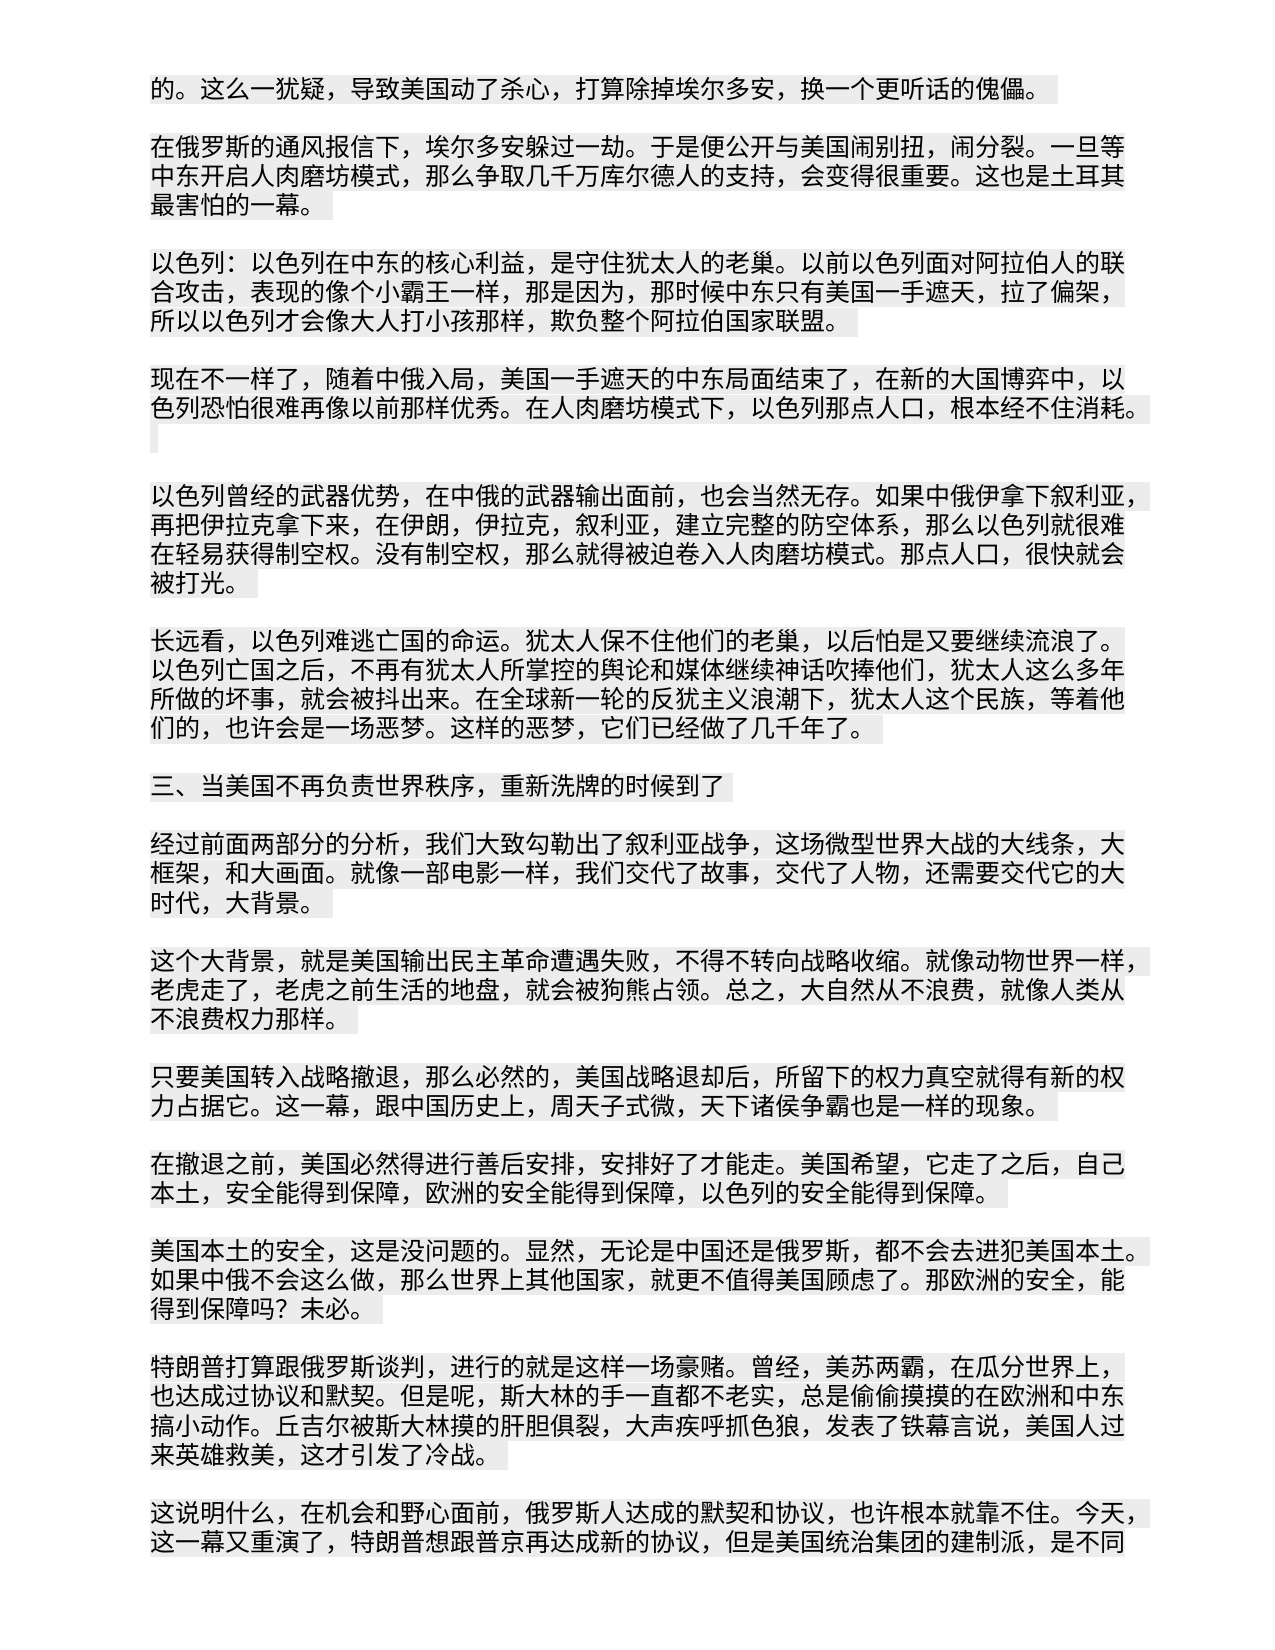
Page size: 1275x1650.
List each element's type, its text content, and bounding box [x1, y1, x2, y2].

text 你的兩個連結似乎都失效，我找到原文全文(？)貼出如下，維持簡体。若有遺漏，請指正。 我還沒看，但以速讀瞄了一眼，言之有物。 世道猖狂，生不逢時。 陳真 ================ https://goo.gl/AUq12J 白云先生：即将到来的第三次世界大战 2016. 12 20. 一、叙利亚战争，是一场微型世界大战 打完越南之后，一晃过去了三十多年，中国再无对外战争。战争的硝烟，甚至已经从人们的记忆里完全消散。甚至，人们的潜意识里，对战争已经丧失了最基本的概念。因为我们和平的太久了。 国虽大，好战必亡，忘战必危。和平，从来都不是历史的常态，相反，它是一种很稀罕的奢侈品。冲突和战争，才是历史的常态。如果我们认为，和平是天经地义的事，是稀松平常的事，那么我们的子孙，他们的生存就会很危险。 最近这几年，世界上十分热闹，战乱此起彼伏，一个整体和平的世界，正在渐行渐远，一个即将被战争的洪流席卷的世界，正在向我们走来。战争离我们并不遥远，那么下一次世界大战会爆发吗？实际上，世界大战已经开始了，它已经在叙利亚打响。发生在叙利亚的战争，已经由内战，转变为大国进行战争博弈的微型世界大战。 为什么是叙利亚？势如破竹的阿拉伯之春，为什么在叙利亚停住了，并且会演变成一场微型世界大战呢。 叙利亚战争之于美国，正好比阿富汗战争之于苏联。这两场战争，让世界史上最近的两个帝国由盛转衰，由攻转守。为什么苏联的扩张会在阿富汗戛然而止呢，为什么美国的民主革命的攻势，会在叙利亚戛然而止呢。因为阿富汗和叙利亚，都处于大国势力的交界带，和文明的断裂带。 当苏联扩张到阿富汗时，它扩张的触角，碰到了中国的地缘边界，碰到了美国的地缘边界，碰到了印度的地缘边界，也碰到了伊朗的地缘边界。于是在巨大的扩张阻力面前，苏联钝兵挫锐，弄了个灰头土脸，国运也败了个精光，偌大的帝国，没多久便土崩瓦解。 历史再一次重演，当美国的民主革命，扩张到叙利亚时，美国的扩张触角，碰到了俄罗斯，土耳其，库尔德人，伊朗，以色列，以及站在伊朗背后的中国地缘利益的交界带。同时，也碰到了基督教文明，伊斯兰文明的断裂带，以及逊尼派和什叶派的宗派势力断裂带。这样的巨大阻力，让美国民主革命的脚步停了下来，阿富汗战争让苏联钝兵挫锐，折戟沉沙。今天，叙利亚战争，带给美国的，同样也将会是一个折戟沉沙的悲剧下场和国运转折点。 刚才我们说了，为什么会在叙利亚。接下来，我们再说一说，为什么会发生在现在？ 天下治乱周期，在中国历史上，表现的尤为明显，具有很强的规律性。全球化的世界，那么治乱周期，会表现为一个全球现象。美国人统治地球，一直在向全世界人民宣扬一种福音书政治鸡汤，说什么民主政体可以自我纠错，可以规避治乱周期，这都是胡说八道。 因为治乱周期，和采用什么体制，几乎一点关系都没有。它主要的和两个因素相关性比较强。一个是社会财富出现严重的兼并。二是资源的扩张跟不上人口的扩张，为了生存，那么这个民族要么向外扩张，要么向内坍塌。这都会导致社会秩序的大崩溃。当这两个条件都同时发生时，社会秩序就会崩溃，天下就会大乱。伊斯兰世界，刚好同时遇到了社会阶级严重分化，和人口大扩张两件事，叙利亚也是如此。 全球性的财富严重兼并现象，在《21世纪的资本论》一书中，已经进行过论证和叙述。人口的扩张，主要表现为非洲、印度和中东地区。印度因为存在种姓制度这种精神统治法宝，印度人民，宁愿饿死和自杀，都不想造反。所以印度不是一个由正常人类所建立的国家。非洲人，大部分还处于一种原生态的生存模式中，只要有食物，他们也不会造反。所以，美国制药公司，一方面给非洲人民提供食物，另一方面，让非洲人给他们试病毒和试药。 于是，人口的迅速增长，失业的年轻人太多，所导致的社会秩序崩溃问题，集中的体现在了中东地区。突尼斯，埃及，利比亚等国家，都是由于社会矛盾激化，被美国趁风点火，通过阿拉伯之春，轻轻松松就颠覆了他们的国家。 美国的民主革命，先是通过颜色革命，颠覆了中亚和前苏联地区国家。然后又通过阿拉伯之春，颠覆了中东地区的大多数国家。革命形势呈现了一派喜人的景象。按照既定的路线图，颠覆叙利亚，然后拔掉伊朗这个钉子，再对俄罗斯进行围堵，肢解俄罗斯，最终对中国形成合围并颠覆中国，全球民主革命，这样就能获得最终的全面胜利。 然而，这种浪漫又冒进的革命乐观主义，挟伊拉克和阿富汗两场战争的强弩之末，遇到了全球反霸权联盟的挥戈一击，几方面的力量纠缠在一起，就在叙利亚形成了鏖战和僵局态势。随着战争的进展，参战的各方，以叙利亚为棋盘把战局推到了更加错综复杂的地步，使得中东的局势，变得更加的残酷，长久和煎熬。 下面，我们就来分析下，这场群雄逐鹿一般的大混战里，参战各方到底都在唱着什么戏。 二、中东这盘棋，诸多参与者的利益纠葛 美国：美国在中东的核心利益，第一是控制石油贸易的货币结算权，这是美元霸权的根基。第二是控制世界巴尔干地区，这是海权国家，控制欧亚大陆的根基。所谓世界巴尔干地区，是西至地中海，东到印度洋，北到黑海和里海，南到亚丁湾，这一大片连接欧亚大陆东西两端的中间地带。 当年奥斯曼土耳其帝国，控制了这一地区，所以就控制了东西方之间陆地上的商路交通线。逼迫西方人，不得不进行大航海，去开辟新航道。现在对于美国来说，它依然是这个逻辑。只要东西方的陆路通道一旦畅通，那么海权国家就会被彻底抛弃。所以，控制世界巴尔干地区，是美国以海权帝国，挟制整个欧亚大陆关键中的关键。 为了捍卫这一核心利益，美国的中东战略，上策是控制整个中东。按照既定的路线图，一路强拆下去，输出民主革命。中策是，如果输出民主革命受阻，就会转而寻求均势策略和制衡。和伊朗签署核协议，向俄罗斯发出和解信号，都是这一策略的表现。美国的下策是，完全退出中东，回归孤立主义，不在管理世界，也不再关心世界，关起门来，过自己的小日子。 美国在叙利亚的策略，最优选项是推翻阿萨德政权，扶植亲美傀儡政权。次优选项，如果叙利亚久攻不下，美国和俄罗斯做一次豪赌，西方抛弃乌克兰，换俄罗斯抛弃叙利亚。最差的选项，是做搅屎棍，继续扶植恐怖分子，把整个中东弄的越来越乱。 俄罗斯：俄罗斯在中东的核心利益，是捍卫叙利亚亲俄政权，保住自己的地缘政治地盘。如果失去了在叙利亚的军事基地，那么俄罗斯海军，就会彻底退出地中海。唯一的一个战略支点，也要失去了。所以，失去乌克兰，俄罗斯会变成一个实质上的亚洲国家，失去叙利亚，俄罗斯会变成一个实质上的内陆国。 在俄罗斯的国家安全观里面，战略缓冲区，比什么都重要。俄罗斯不能忍受周边存在敌对国家。如果乌克兰全面倒向西方，变成俄罗斯的敌对国家，那么俄罗斯就无险可守，彻底失去了卧榻之侧的缓冲地。 现在的问题在于，俄罗斯有没有力量，同时守住乌克兰和叙利亚。俄罗斯的上策，是同时固守乌克兰和叙利亚。俄罗斯的中策，是拿叙利亚交换乌克兰。如果叙利亚和乌克兰都守不住，那么俄罗斯要么打核战争，要么整个国家陷入崩溃。 中国：中国在中东的核心利益，最现实和最直接的，是石油贸易安全。因为中国是第一大石油消费国，如果中东一直战乱，做生意肯定是要受影响的。中国在中东的中期核心利益，是武器换石油，中东国家出人，中国出武器，组成反美反霸权准军事联盟。中国在中东的远期核心利益是，通过扶植伊朗，来控制整个中东，进而挺近欧洲，打通欧亚大陆的陆路贸易通道。 中国的上策，是阿富汗，伊朗，伊拉克，叙利亚，黎巴嫩，形成一条什叶派之弧，在这个基础之上，出钱给俄罗斯，出武器给伊朗，在叙利亚战场上，形成反美同盟。彻底粉碎恐怖主义势力，伊朗事实吞并伊拉克，向前推进和叙利亚连成一体，直面以色列，并把美国的势力从中东彻底驱逐出去。 中国的中策，是持久战。把美国拖入持久战的泥潭和深渊，因为美国没有能力同时打赢两场区域战争，只要中东这边美国无法脱身，那么中国的正面，东亚地区，东南亚地区，就不会爆发冲突，中国的家门口，就能保持安静。 真到了迫不得已的地步，下策是给伊朗核武器，美国敢给沙特核武器吗，它显然是不敢的。让以色列和伊朗打核战争，以色列那点人口，不够拼的。伊朗死600万人，还剩7000多万人口，以色列死600万人，整个国家的人都要死光了。 叙利亚：不幸沦为了大国角力的棋盘，叙利亚，它的核心利益，就是活着，顺便祈祷俄罗斯别抛弃它。阿萨德政权，也已经名存实亡。除此之外，叙利亚人民，不能奢望更多的事。 欧洲：对欧洲来说，如果美国由盛转衰，由攻转守，如果之前俄罗斯失去的战略缓冲区，又失而复得，当俄罗斯再次目光投向君士坦丁堡时，当土耳其对给西方人当看门狗，已经丧失兴趣时，当俄罗斯的野心投向地中海时，谁来保卫欧洲？ 欧洲的核心利益是区域安全。如果失去中东，洞门大开的欧洲，同时面对俄罗斯和伊斯兰的扩张，老朽的行将就木的欧洲，将面临着一场恶梦。 在这场恶梦即将到来之前，美国人一抹屁股跑了，那么谁能保护欧洲？谁是欧洲的朋友，谁又是欧洲的敌人呢？让欧洲人团结起来，自己保护自己，恐怕并不是很现实。因为欧洲，已经在不可避免的碎片化，一个破碎的欧洲，根本就无法具备自我保护的能力。 面对即将到来的大风暴，一个老迈的，腐朽的，破碎的，迷茫的欧洲，恐怕还要迷茫的更久。 伊朗：伊朗在中东的核心利益，首先是生存。这就要求伊朗，必须把反美把霸权斗争，进行到底。其次，伊朗在中东地区的第二核心利益，是图强。作为少数派的什叶派，要想在群狼环视的逊尼派的仇视中活下来，那么又必须得变得越来越强大才行。所以，伊朗必然的要寻求成为区域强国。 要捍卫自己的核心利益，要想活下来，并且变成强国，那么伊朗必然的就要在反美，反以色列，反逊尼派联盟，反恐怖主义，这几条路上，背靠着中俄，一路狂飙下去。 土耳其：土耳其在中东的核心利益是，打击库尔德人分裂势力。随着叙利亚战争战局的推演，土耳其的地位，变得越来越微妙。美国想让土耳其出面，和俄罗斯对子，土耳其不干。这么以来，西方不再视土耳其为自己人。俄罗斯，和土耳其历史上是世仇，即便现在有什么利益交易，那也都是暂时的，俄罗斯自然也不会视土耳其是自己人。 伊朗为首的什叶派，沙特为首的逊尼派，也都不会视土耳其为自己人。整个伊斯兰世界，都认为土耳其是西方的狗，是伊斯兰世界里的叛徒。土耳其为了自己的国家领土完整和国家安全而战，所以它也要参战，为自己打出来一点缓冲区。无论库尔德人，伊朗人，还是ISIS，还是俄罗斯人，占领了叙利亚，对于土耳其来说，都是严重的威胁。所以，土耳其也图谋翻阿萨德政权，自己好能掌控得住叙利亚的部分领土。 在叙利亚战争这场大混战中，土耳其越来越失去自己的位置感和身份感。它比欧洲人还迷茫。为了能活得更好，土耳其只能避免自己做出头鸟，在大国之间做投机交易。 沙特：沙特在中东的核心利益是，控制石油输出组织。第二核心利益是，要打击伊朗。看到伊朗这个波斯人国家，在阿拉伯人的地盘上纵横驰骋，沙特心里像被刀割了一样难受。俄罗斯和土耳其，有多么的不共戴天，阿拉伯人和波斯人，在历史上，就同样有多么的不共戴天，都是世仇。 沙特有钱，武器也不差，和伊朗相比，沙特致命的短板是人口太少。所以沙特提出，让人口比较多的逊尼派国家，埃及人，和巴基斯坦人，出来当炮灰打伊朗，它自己出钱。不过，巴基斯坦和埃及，都拒绝了沙特。这就难办了，谁来充当打伊朗的炮灰呢，如果没有炮灰站出来，那么逊尼派联盟，就没有实质上的意义。 随着伊朗越来越强大，说不定沙特哪天憋不住，就会捋袖子自己上，自己当炮灰和伊朗打。那样，整个叙利亚战争，就全面升级了。 ISIS：本来和美国是盟友关系。连土耳其总统，埃尔多安都看出来了，ISIS全是西方的一个阴谋。ISIS和美国之间，是人民内部矛盾。美国是怎么惹毛这群丧尸部队的呢。原因有两个，第一，美国推翻了在伊拉克属于少数派的逊尼派政权，把伊拉克变成了一个什叶派政权的国家。这得罪了ISIS一次。 在叙利亚内战爆发后，美国拒绝支持叙利亚境内的逊尼派反政府武装，这得罪了ISIS第二次。因为逊尼派在伊斯兰社会里，占90%左右的绝对多数，所以出于制衡的考量，美国不想让逊尼派连成一片，并趋于一体化。于是，ISIS顿时觉得逊尼派被美国人背叛了，被欺负了，心里好委屈，便提出了一个概念，说他们是全世界受苦受难的逊尼派穆斯林的保护人。 如此一来，ISIS和沙特，形成了既竞争又合作的关系。逊尼派，出现了三杆大旗，一个是沙特，一个是土耳其，一个是ISIS。之所以彻底消灭ISIS如此之难，是因为这个组织，有着相当庞大的群众基础。那些绝望的人，他们不会听沙特的，也不会听土耳其的，他们会选择效忠ISIS。因为，无论是沙特，还是土耳其，都没有在为这些绝望的人战斗。 ISIS有多疯狂呢，它是历史上，第一个同时得罪了联合国五大常任理事国的恐怖主义武装力量。ISIS在中东的核心利益是，见人就啃，见人就杀，以极端的原教旨主义力量，以恐怖的力量，重新在中东获得地区主导权。 库尔德人：库尔德人，在中东是仅次于阿拉伯人，波斯人，土耳其人的第四大民族。从人口规模上看，它是一只不容小觑的力量。只要给他们枪，在中东这个人肉磨坊一般的战场上，人多就意味着力量大。 库尔德人在中东的核心利益是，3000万库尔德人，要建立独立的国家。而库尔德人有将近一半，生活在土耳其。如果库尔德人要独立，那么土耳其这个国家就得大分裂。所以，土耳其人，是库尔德人的仇敌。 在ISIS眼里，库尔德人，都是应该烧死的异端，而库尔德人看ISIS，这群丧尸也太可怕了。所以，这两伙人，基本上是势同水火，不共戴天。美国先弄出来了个ISIS，发现ISIS变异，便又扶植库尔德人打ISIS。 扶植库尔德人，这对于土耳其来说，简直是要了老命。于是在土耳其看来，美国人背叛了自己。背叛自己在先，又想拿土耳其当炮灰，跟俄罗斯对子。埃尔多安心里自然是不愿意的。这么一犹疑，导致美国动了杀心，打算除掉埃尔多安，换一个更听话的傀儡。 在俄罗斯的通风报信下，埃尔多安躲过一劫。于是便公开与美国闹别扭，闹分裂。一旦等中东开启人肉磨坊模式，那么争取几千万库尔德人的支持，会变得很重要。这也是土耳其最害怕的一幕。 以色列：以色列在中东的核心利益，是守住犹太人的老巢。以前以色列面对阿拉伯人的联合攻击，表现的像个小霸王一样，那是因为，那时候中东只有美国一手遮天，拉了偏架，所以以色列才会像大人打小孩那样，欺负整个阿拉伯国家联盟。 现在不一样了，随着中俄入局，美国一手遮天的中东局面结束了，在新的大国博弈中，以色列恐怕很难再像以前那样优秀。在人肉磨坊模式下，以色列那点人口，根本经不住消耗。 以色列曾经的武器优势，在中俄的武器输出面前，也会当然无存。如果中俄伊拿下叙利亚，再把伊拉克拿下来，在伊朗，伊拉克，叙利亚，建立完整的防空体系，那么以色列就很难在轻易获得制空权。没有制空权，那么就得被迫卷入人肉磨坊模式。那点人口，很快就会被打光。 长远看，以色列难逃亡国的命运。犹太人保不住他们的老巢，以后怕是又要继续流浪了。以色列亡国之后，不再有犹太人所掌控的舆论和媒体继续神话吹捧他们，犹太人这么多年所做的坏事，就会被抖出来。在全球新一轮的反犹主义浪潮下，犹太人这个民族，等着他们的，也许会是一场恶梦。这样的恶梦，它们已经做了几千年了。 三、当美国不再负责世界秩序，重新洗牌的时候到了 经过前面两部分的分析，我们大致勾勒出了叙利亚战争，这场微型世界大战的大线条，大框架，和大画面。就像一部电影一样，我们交代了故事，交代了人物，还需要交代它的大时代，大背景。 这个大背景，就是美国输出民主革命遭遇失败，不得不转向战略收缩。就像动物世界一样，老虎走了，老虎之前生活的地盘，就会被狗熊占领。总之，大自然从不浪费，就像人类从不浪费权力那样。 只要美国转入战略撤退，那么必然的，美国战略退却后，所留下的权力真空就得有新的权力占据它。这一幕，跟中国历史上，周天子式微，天下诸侯争霸也是一样的现象。 在撤退之前，美国必然得进行善后安排，安排好了才能走。美国希望，它走了之后，自己本土，安全能得到保障，欧洲的安全能得到保障，以色列的安全能得到保障。 美国本土的安全，这是没问题的。显然，无论是中国还是俄罗斯，都不会去进犯美国本土。如果中俄不会这么做，那么世界上其他国家，就更不值得美国顾虑了。那欧洲的安全，能得到保障吗？未必。 特朗普打算跟俄罗斯谈判，进行的就是这样一场豪赌。曾经，美苏两霸，在瓜分世界上，也达成过协议和默契。但是呢，斯大林的手一直都不老实，总是偷偷摸摸的在欧洲和中东搞小动作。丘吉尔被斯大林摸的肝胆俱裂，大声疾呼抓色狼，发表了铁幕言说，美国人过来英雄救美，这才引发了冷战。 这说明什么，在机会和野心面前，俄罗斯人达成的默契和协议，也许根本就靠不住。今天，这一幕又重演了，特朗普想跟普京再达成新的协议，但是美国统治集团的建制派，是不同意的。因为他们根本不相信俄罗斯人。万一美国人走了之后，普京像斯大林那样，到处摸人大腿怎么办？ 这种分歧，导致美国统治集团内部出现了严重的分裂。如果美俄真的达成了协议，但是由于缺乏制约普京的手段，普京无视协议，肆意扩张，那么特朗普的幻想，就变成了镜花水月。到了那一步，美国人估计会一口咬定特朗普是美国间谍。 事实上，美国要和俄罗斯达成协议，而美国一旦撤出，同时又缺乏制约普京的有效手段，那么，普京到处伸手，几乎是肯定的。美国人真走了，拿什么制约普京呢，的确没什么办法。 欧洲的安全得不到保障，那么以色列呢？更难。那么点鼻屎大的地方，既没有资源，也缺乏战备物资，如果大国之间，放开手打代理人战争，以色列肯定保不住。 谁来保护以色列？所以特朗普是比较焦虑的。长远看，伊朗对以色列的威胁是最大的。所以，特朗普要撕毁伊核协议，打算联合一切力量，去攻打ISIS。其实就是担心伊拉克落入伊朗之手。因为一旦伊朗控制了伊拉克，那么以色列离被从地图上抹掉，也不远了。 中美俄欧，联手打击共同的敌人恐怖主义，这是个幌子。只是桌面上给人看的冠冕堂皇的场面话。实际上，就是抢地盘，重新划界。 往后看，在中东这片土地上，国界线已经丧失了意义，继伊拉克和叙利亚实质上亡国之后，越来越多的国家，都会被抹掉。国际法，即将名存实亡。进一步从中东到整个世界，都将变成一片丛林，秩序消亡，人肉磨坊才是正义。 在这种惨淡的世界图景面前，特朗普嗅出了危险，谁来保护美国，谁来保护欧洲，谁来保护以色列。面对这几个问题，特朗普给出了答案，只有白人老爷爷才能保护美欧和以色列。于是他组成了军政府，和白人老爷爷内阁。 既然中俄不会威胁美国本土，那么真正能够危险美国本土的，是墨西哥非法移民，他们会用子宫和高生育率，把美国变成墨西哥的一部分。为了保护美国本土，特朗普提出要建墙，来隔离墨西哥人。 为了保护欧洲，他打算和俄罗斯豪赌一把。赌普京不会像斯大林那么色胆包天到处瞎摸。如何保护以色列呢，所以他的矛头直指伊朗。而伊朗的背后，站着的是中国。于是，特朗普又把矛头对准中国，打算用东亚和东南亚的利益做筹码，和中国谈判。 美国会保护日本韩国菲律宾他们吗，自然是不会的。这些国家，对于美国来说都是外人。都是可以随便牺牲的棋子，它们在美国战略全局上的地位，级别和土耳其差不多。关键时候，要么是棋子，要么是猎犬。抛弃了，出卖了它们一点都不会有罪恶感。 力不从心的建制派，输出民主革命，搬起石头砸了自己的脚。在美国何去何从的时候，新罗马天降伟人，床破带着凯撒的光环降临了。拉着一群白人老爷爷打算让美国再次伟大。从历史节点上看，新罗马美国，的确到了要出现一个凯撒的时候了，不过从特朗普的谋略和格局看，他离凯撒，中间还差着一百个拿破仑，或者两百个希特勒。 这从另一个侧面，也反映出，美国的衰落。在国家面临重大转折点的时候，只能靠一群老爷爷出面来收拾场面。再看美国的战略家呢，犹太人基辛格都九十岁的人了，还在抛头露面奔走斡旋。这都说明一个问题：美国没人了。即便这群老爷爷，能顶住一局，甚至扳回一局，那下一局呢？ 按照美国战略家们的构想，美国战略收缩之后，未来的世界秩序，应该是一个大国共治格局。美国人所提出的，中美俄三分天下的大三角理论，认为可以保持基本和平，制定新雅尔塔秩序和拟定新的边界。 但这只是一厢情愿。因为现实的问题是，中美俄重新瓜分世界，用比较文明的说法，是共同治理世界，各占各的势力范围，那三个大国的势力范围，各自的边界在哪里呢？ 并且，这边界由什么来确立呢。靠协议真管用的话，那希特勒就不会进攻苏联了。可见，国际协议最终还是由力量来确立，而不是由谈判桌上的外交约定来确立。力量靠什么来体现呢，只能靠军备竞赛来体现，靠武装冲突来体现。 四、冲突，再冲突，直到新的秩序建立为止 美国退缩的边界，通过我们上面的分析，美国其他的盟友和势力范围都可以出卖掉。它最终退缩的边界，容忍度的底线，就是美国本土，欧洲和以色列。 俄罗斯扩张的边界，如果美国退出中东和东欧，那么俄罗斯扩张的边界，应该是要恢复到前苏联时期的势力范围。俄罗斯吞并克里米亚，美国和欧洲选择了绥靖。俄罗斯加入叙利亚战局，美国连在叙利亚划个禁飞区都不敢。如果一下步，俄罗斯吞并了整个乌克兰呢？欧洲怎么办，如果俄罗斯越过乌克兰继续向西，欧洲又该怎么办？到了那天，欧洲人又要恐惧的睡不着了。 中国扩张的边界，东亚和东南亚，是历史上中国的传统势力范围，属于家门口的地盘。有个问题是，如果中国在东南亚方向上的扩张，达到了澳大利亚，那么美国怎么应对？在西的方向，中国势必要通过巴基斯坦和伊朗作为桥梁，来挺进欧洲，如果中国所扶植的伊朗，控制了中东，那么美国又将如何应对？ 欧洲防御的边界，原本地中海防御靠土耳其，现在美欧指望土耳其冲在前面和俄罗斯同归于尽，这把土耳其吓跑了。美欧的做法，很像是国民党军队，一交火，军官马上喊，兄弟们，给我上，而不是说跟我上。炮火别人做，军功自己落。这样的做法，队伍肯定会散的。无论是土耳其还是日本，让他们作为主导者冲在前面和中俄拼命，他们都会叛变美国。除非美国冲在前面，这群小弟跟在后面做帮手，这队伍才好维持下去。 地中海方向的防线沦陷，东欧方向，如果俄罗斯拿回乌克兰，这势必会引发东欧诸国的哗变，纷纷倒向俄罗斯。这样以来，东欧方向的防御缓冲区，也会丧失。在北欧方向，波罗的海三国，根本就形同虚设。 中东各势力的边界，从最新的叙利亚战况看，俄罗斯，土耳其和伊朗，三国趋于达成叙利亚和平协议。这样以来，等于美国，沙特，ISIS，西方所支持的叙利亚叛军，都被晾在了一边。所以，三国防长会议刚开完，第二天，俄罗斯驻土耳其大使就被恐怖分子刺杀。而且，恐怖分子，还被当场灭了口。 刺杀俄罗斯大使的幕后黑手，嫌疑对象，拿手指头都能数过来。因为站在俄罗斯，土耳其和伊朗对立面的，是叙利亚叛军，是ISIS，是沙特，是美国，是以色列。黑手显然跑不出这个范围。 对于土耳其来说，他的利益边界，在于固守本土，打击库尔德人，避免被库尔德人分裂土耳其。对于统一伊斯兰世界，暂时看，土耳其似乎并没有这样的雄心。因为一旦他露出这样的苗头，几个大国一起，撺掇下库尔德人闹分裂，埃苏丹的小心脏就要崩溃了。 伊朗未来扩张的边界，应该是能控制伊拉克，并且控制叙利亚部分地区。能做到这样，基本上就算控制了中东的心脏。 如果中东往这样的态势发展，往新的秩序，新的和平方向发展，我们觉得是好事，会乐见其成。但是有人看了，会十分难受的。他们自己不会出面，所以他们会继续鼓捣恐怖分子来出面，继续制造战争和死亡。 谁来消灭ISIS，谁来消灭恐怖主义？全世界合力打击恐怖主义，不过就是一句外交辞令。中东之所以会沦为人肉磨坊，是因为有一双手在推磨。只要这双推磨的手没有停下来，中东永远不可能出现和平。并且，战争只会越来越升级和扩大化。 这双手是谁，想必不用说，大家都知道是谁。能推动这个大磨的，除了美国没有其他国家。 一寸山河一寸血，所有国家，所有民族的利益边界，都是用鲜血划出来的。在这个大争之世，强权国家，可以在别的国家的国土上，开办人肉磨坊。让其他民族，为大国的利益去生去死。这个巨大的磨坊，不仅要在中东启动，同时也将要在各个文明断裂带启动，在被撕裂的地缘断裂带启动。 一步一步，走向更激烈的冲突和对抗，走向更大范围的世界性大乱世。直到建立新的秩序为止，世界才能迎来真正的和平。 五、三战的策源地：中东，东亚，东南亚，东欧，被撕裂的地缘断裂带 俄罗斯大使遇刺，英国报纸宣称，这是类似一战的导火索，刺杀斐迪南大公一般的事件。暗示，有可能引发第三次世界大战。美欧的军舰和战斗机，距离叙利亚也不远，如果叙利亚战争扩大化，恐怖主义被肃清，土耳其跟着俄罗斯跑了，沙特和以色列也不堪大用，那美欧能坐视看着俄罗斯主宰中东吗？ 如果看不下去，会不会赤膊上阵，直接和俄罗斯开战呢。从上次G20会议上普京跟奥巴马的死亡凝视看，美国统治集团内部，传统的看法认为，俄罗斯是不可以合作的，只能打压。因为它意味着切实的地缘威胁和风险。 先是击落俄罗斯战斗机，再是刺杀俄罗斯大使。步步紧逼的战争测试，在测试俄罗斯的底线。尽管特朗普释放出了一些对俄友好的信号，西方和俄罗斯擦枪走火的风险，并非不存在。 美国的统治集团，现在比较分裂，有时候看，也像是在演双簧，一个唱白脸一个唱红脸。就拿特朗普的美俄友好，联手制衡中国来说，这听上去，就像是一场双簧，既迷惑中国，也迷惑俄罗斯。因为美俄两国，既不存在共同的敌人，也不存在共同的利益，这根本就没法做朋友。 在国际关系上，要成为真正的好朋友，最好的办法，就是拥有共同的敌人。就像当年反苏联，中美抱在一起一样。也比如，因为要制衡印度，所以中国和巴基斯坦就成为了好朋友。中国不是俄罗斯的敌人，所以美俄在对华战略上，不具备共同的敌人这种前提条件。同时，在涉华利益上，美俄也不具备共同的利益，甚至是相反的。 其次，拥有共同的利益，也能做成好朋友，比如欧盟那些国家。之前打得一窝蜂，到后来还得抱成一团。既没有共同的敌人，也没有共同的利益。一边喊着要跟人做朋友，一边忙着在背后下毒手，这朋友怕是很难做得成。 一战和二战的爆发，都是因为制衡体系的崩溃失效所导致。现在，美国为世界巴尔干地区所设计的制衡体系，也已经崩溃失效。土耳其倒戈，沙特以色列根本不中用，谁来制衡俄罗斯，土耳其和伊朗三者瓜分中东呢。那只能上恐怖分子，如果恐怖分子也被缴清了呢。那就只能自己亲自上阵了，要么就彻底承认失败。 美国在中东承认失败，代价是比较大的。一方面，会失去石油结算权，第二会失去对以色列的保护。以色列对于美国而言，那可是爸爸国。连自己的爸爸都保护不了，那得多么失败。输掉了中东，意味着货币霸权没了，爸爸也没了。美国真的输不起。 所以，推动人肉磨坊的那双手，为了抗拒失败，必须得进一步把叙利亚战争扩大化。把中东弄的越来越乱。为了让整个世界变得越来越动荡和混乱，美国还会同时在东亚和东南亚制造纷争和动乱。进一步，把战局从中东，波及到全世界。 叙利亚战争，俄罗斯为什么要加入战局呢，因为无论是北约东扩，还是颜色革命，还是乌克兰内战，叙利亚内战，它们都是针对俄罗斯，发生在俄罗斯的家门口。所以它不打不行。就好比说，如果美国还在中国的家门口，东亚和东南亚挑起事端，危及到中国的国家安全和利益，中国也会加入战局。 再看东亚和东南亚这边。现在大家关心的是，美国会不会真正与俄罗斯取得和解，调转枪口针对中国，策划类似叙利亚战争这样的代理人战争。从之前钓鱼岛争端，南海争端，和韩国萨德事件看，美国对中国，只是在进行战争准备阶段，还没有升级到战争实施阶段。 中美之间的军备竞赛，已经不可避免的展开了。时间，站在中国这边。摊牌的越晚，那么对中国越有利。为了赢得更多的准备时间，为了避免在家门口发生战争，中国大可以中东方向再有所作为些。加大对伊朗的扶植力度，彻底控制伊拉克，这样美国就不得不集中力量再跳进中东的泥潭和深渊。 要知道，美国战略退缩的前提是，能确保本土，欧洲和以色列的安全。如果退缩之前的善后工作，达不到预期目的，美国可能想退都退不了。 出其所必趋，攻其所必救。中东是美国的心脏，攻击中东，拖住美国，它自然也就没有多余的力量，在东亚和东南亚捣乱。同时，美国最怕的，就是中俄和伊斯兰形成反霸权联盟。只要这个反霸权联盟存在，那么美国的失败，只是迟早的事。 美国在中东和东欧，针对俄罗斯。在东亚和东南亚，针对中国。在这几个方向上，区域冲突都有可能局势失控，战争扩大化，演变成大国之间的总体战。美国所谓的战略退缩，并不是好心好意的把既有的地缘利益出让给中俄。而是必须得有本事去拿，拿得它心服口服，它才会撒手。这样，大家才能做到谈判桌上面来。 所以，在这之前，美国所有的行为，都会是捣乱，捣乱，再捣乱。所谓的大三角，中美俄共治世界，也只是个烟幕弹。所有的利益边界，都是靠血与火画出来的。大国之间的总体战，是个很可怕的选项。但要在不发生总体战的前提下来谈判，要谋得更多的利益和地盘，最终谈判桌上说了算的，还是力量，因为那些野蛮人，他们只相信力量。 美国扩张，天下大乱，美国退缩，同样天下大乱。这次乱世结束后，美国将彻底变成一个区域性国家。中国也将以自己的聪明勇敢和抱负，在未来的新世界秩序中，为自己谋取更伟大的地位。 第三次世界大战的血与火，已经在叙利亚升起。和平，渐行渐远，战争，越来越近。中国的和平崛起与全面复兴，正面临着真正的考验和挑战。中国能够顺利过关吗，中国将如何迎接这次大考，如何赢得中美之间的全面竞争？我们下篇文章说。 [150, 75, 1125, 1557]
